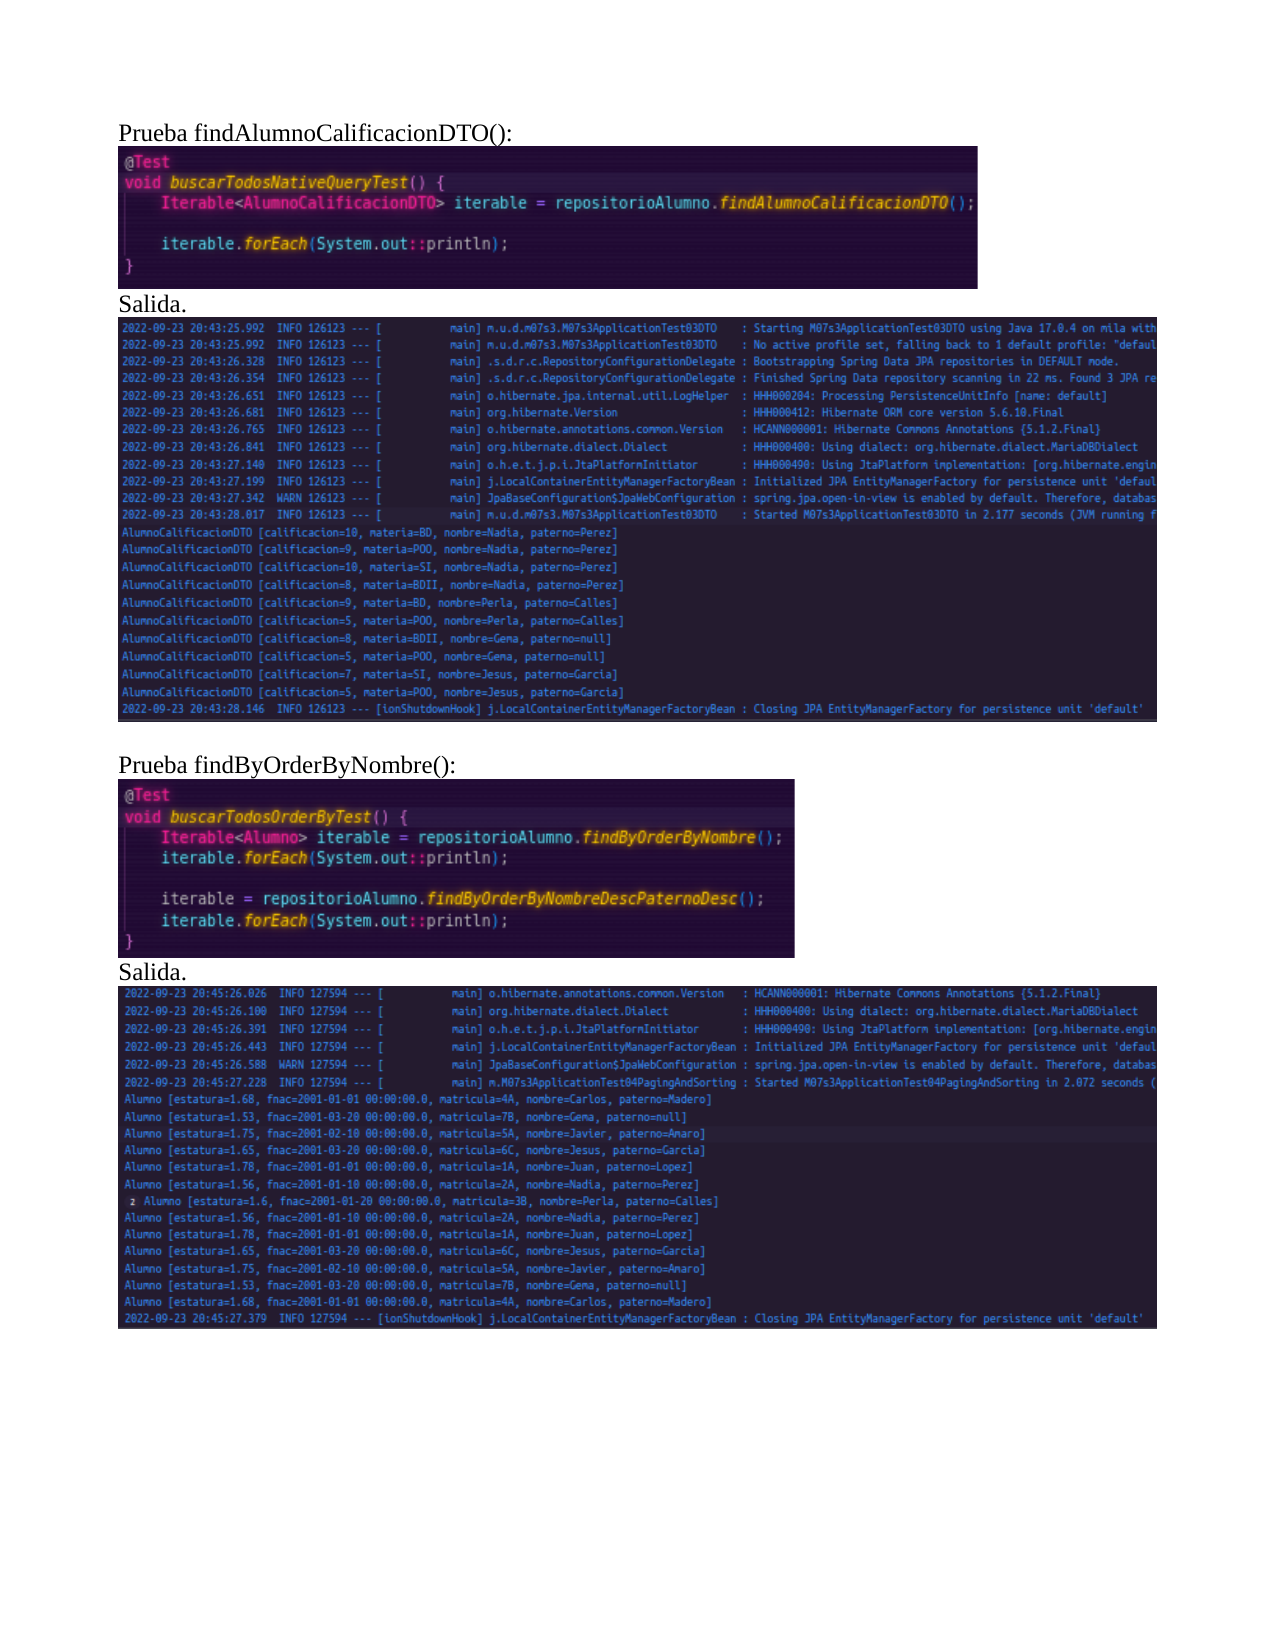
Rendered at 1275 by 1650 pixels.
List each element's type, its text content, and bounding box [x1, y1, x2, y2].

text Prueba findAlumnoCalificacionDTO(): [118, 118, 1157, 147]
picture [118, 779, 795, 958]
text Salida. [118, 957, 1157, 986]
picture [118, 986, 1157, 1329]
text Prueba findByOrderByNombre(): [118, 751, 1157, 779]
picture [118, 317, 1157, 722]
picture [118, 146, 978, 289]
text Salida. [118, 289, 1157, 317]
